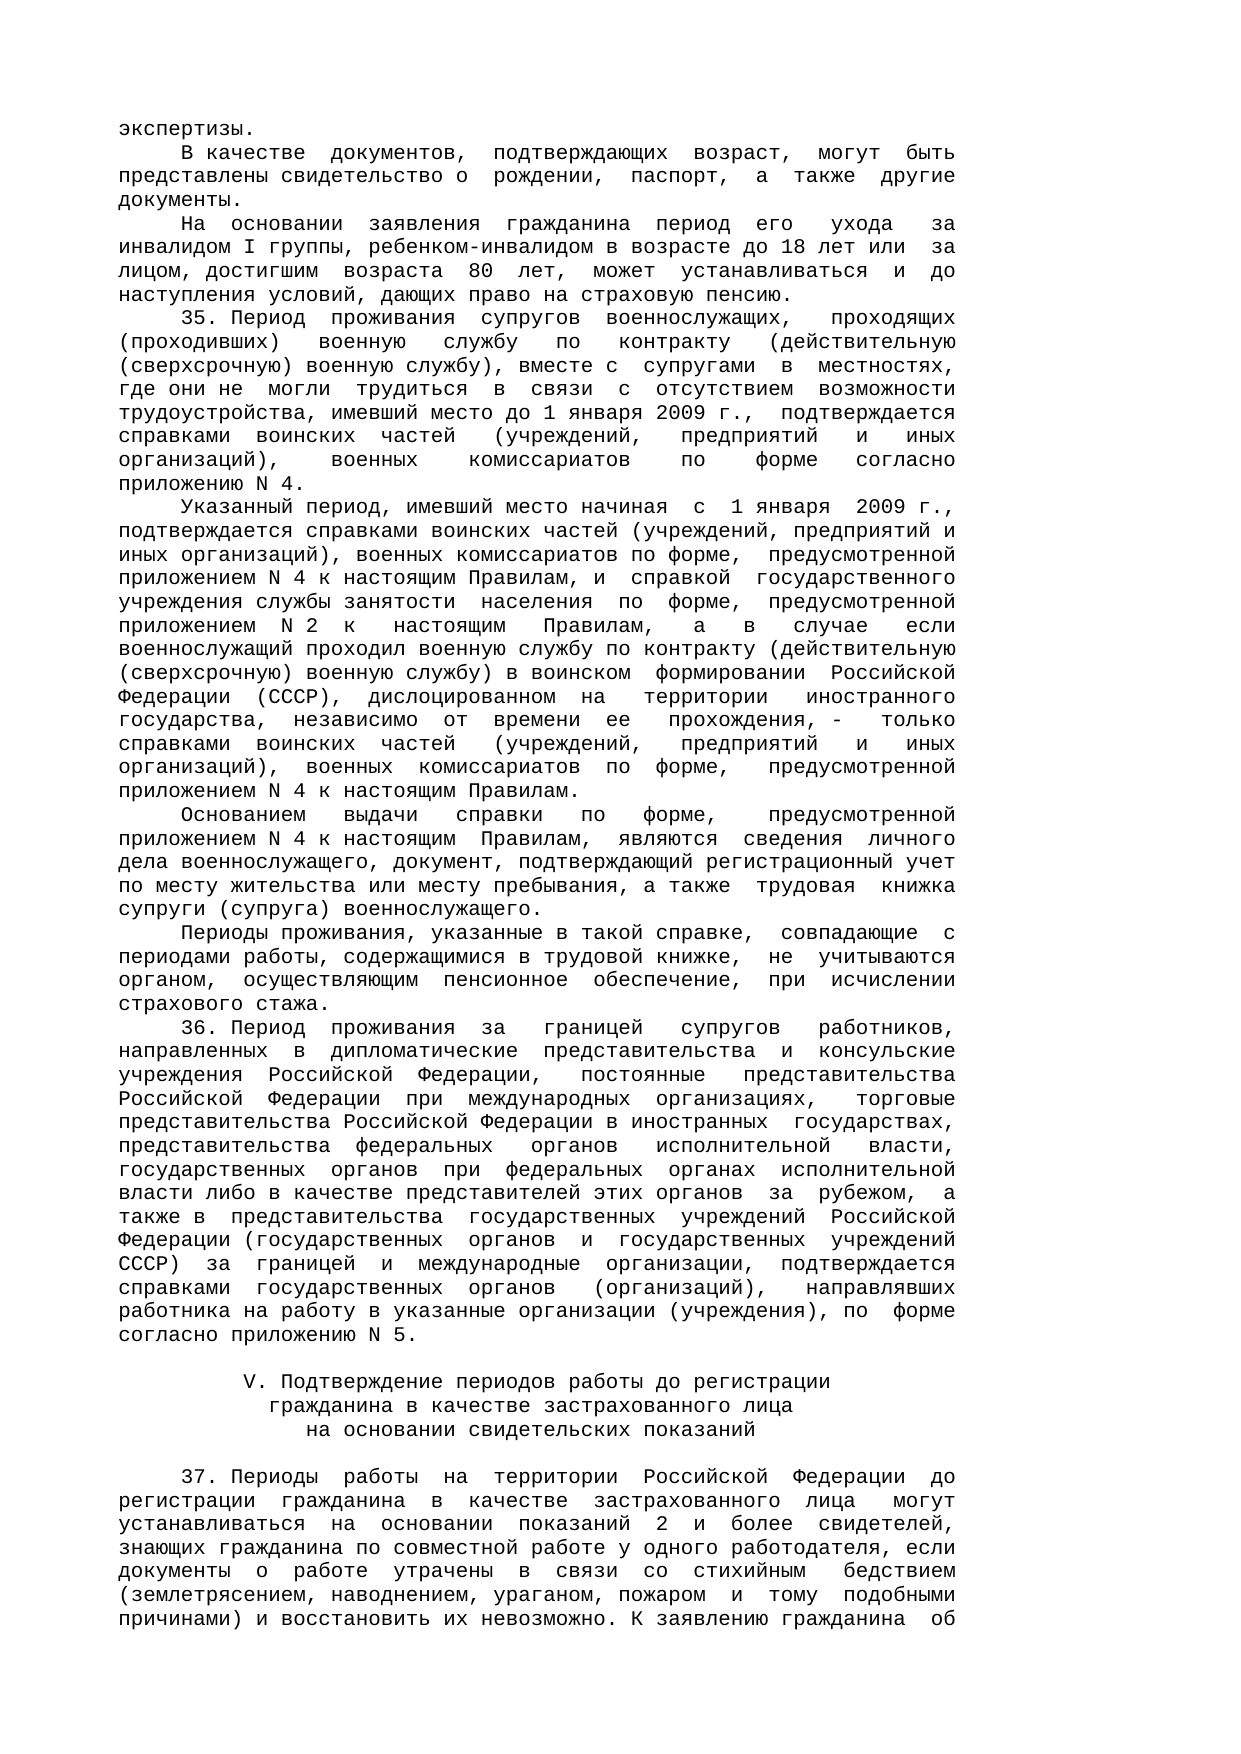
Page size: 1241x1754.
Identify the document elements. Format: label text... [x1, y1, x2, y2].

text учреждения службы занятости населения по форме, предусмотренной [118, 591, 1122, 615]
text Указанный период, имевший место начиная с 1 января 2009 г., [118, 496, 1122, 520]
text приложением N 4 к настоящим Правилам. [118, 780, 1122, 804]
text инвалидом I группы, ребенком-инвалидом в возрасте до 18 лет или за [118, 236, 1122, 260]
text согласно приложению N 5. [118, 1324, 1122, 1348]
text (землетрясением, наводнением, ураганом, пожаром и тому подобными [118, 1584, 1122, 1608]
text 36. Период проживания за границей супругов работников, [118, 1017, 1122, 1040]
text трудоустройства, имевший место до 1 января 2009 г., подтверждается [118, 402, 1122, 426]
text Основанием выдачи справки по форме, предусмотренной [118, 804, 1122, 827]
text приложению N 4. [118, 473, 1122, 496]
text справками государственных органов (организаций), направлявших [118, 1277, 1122, 1300]
text направленных в дипломатические представительства и консульские [118, 1040, 1122, 1064]
text также в представительства государственных учреждений Российской [118, 1206, 1122, 1229]
text представительства федеральных органов исполнительной власти, [118, 1135, 1122, 1158]
text подтверждается справками воинских частей (учреждений, предприятий и [118, 520, 1122, 544]
text представлены свидетельство о рождении, паспорт, а также другие [118, 165, 1122, 189]
text На основании заявления гражданина период его ухода за [118, 213, 1122, 236]
text регистрации гражданина в качестве застрахованного лица могут [118, 1489, 1122, 1513]
text экспертизы. [118, 118, 1122, 142]
text 35. Период проживания супругов военнослужащих, проходящих [118, 307, 1122, 331]
text гражданина в качестве застрахованного лица [118, 1395, 1122, 1419]
text учреждения Российской Федерации, постоянные представительства [118, 1064, 1122, 1088]
text документы. [118, 189, 1122, 213]
text представительства Российской Федерации в иностранных государствах, [118, 1111, 1122, 1135]
text приложением N 2 к настоящим Правилам, а в случае если [118, 615, 1122, 638]
text страхового стажа. [118, 993, 1122, 1017]
text лицом, достигшим возраста 80 лет, может устанавливаться и до [118, 260, 1122, 284]
text Периоды проживания, указанные в такой справке, совпадающие с [118, 922, 1122, 946]
text СССР) за границей и международные организации, подтверждается [118, 1253, 1122, 1277]
text устанавливаться на основании показаний 2 и более свидетелей, [118, 1513, 1122, 1537]
text периодами работы, содержащимися в трудовой книжке, не учитываются [118, 946, 1122, 969]
text (сверхсрочную) военную службу) в воинском формировании Российской [118, 662, 1122, 686]
text где они не могли трудиться в связи с отсутствием возможности [118, 378, 1122, 402]
text Федерации (СССР), дислоцированном на территории иностранного [118, 686, 1122, 709]
text государственных органов при федеральных органах исполнительной [118, 1158, 1122, 1182]
text В качестве документов, подтверждающих возраст, могут быть [118, 142, 1122, 165]
text знающих гражданина по совместной работе у одного работодателя, если [118, 1537, 1122, 1561]
text приложением N 4 к настоящим Правилам, являются сведения личного [118, 827, 1122, 851]
text (сверхсрочную) военную службу), вместе с супругами в местностях, [118, 354, 1122, 378]
text справками воинских частей (учреждений, предприятий и иных [118, 426, 1122, 449]
text супруги (супруга) военнослужащего. [118, 898, 1122, 922]
text дела военнослужащего, документ, подтверждающий регистрационный учет [118, 851, 1122, 875]
text организаций), военных комиссариатов по форме, предусмотренной [118, 757, 1122, 780]
text Федерации (государственных органов и государственных учреждений [118, 1229, 1122, 1253]
text организаций), военных комиссариатов по форме согласно [118, 449, 1122, 473]
text 37. Периоды работы на территории Российской Федерации до [118, 1466, 1122, 1489]
text власти либо в качестве представителей этих органов за рубежом, а [118, 1182, 1122, 1206]
text военнослужащий проходил военную службу по контракту (действительную [118, 638, 1122, 662]
text (проходивших) военную службу по контракту (действительную [118, 331, 1122, 354]
text по месту жительства или месту пребывания, а также трудовая книжка [118, 875, 1122, 898]
text на основании свидетельских показаний [118, 1419, 1122, 1442]
text органом, осуществляющим пенсионное обеспечение, при исчислении [118, 969, 1122, 993]
text работника на работу в указанные организации (учреждения), по форме [118, 1300, 1122, 1324]
text приложением N 4 к настоящим Правилам, и справкой государственного [118, 567, 1122, 591]
text Российской Федерации при международных организациях, торговые [118, 1088, 1122, 1111]
text наступления условий, дающих право на страховую пенсию. [118, 284, 1122, 307]
text иных организаций), военных комиссариатов по форме, предусмотренной [118, 544, 1122, 567]
text документы о работе утрачены в связи со стихийным бедствием [118, 1561, 1122, 1584]
text причинами) и восстановить их невозможно. К заявлению гражданина об [118, 1608, 1122, 1631]
text V. Подтверждение периодов работы до регистрации [118, 1371, 1122, 1395]
text государства, независимо от времени ее прохождения, - только [118, 709, 1122, 733]
text справками воинских частей (учреждений, предприятий и иных [118, 733, 1122, 757]
